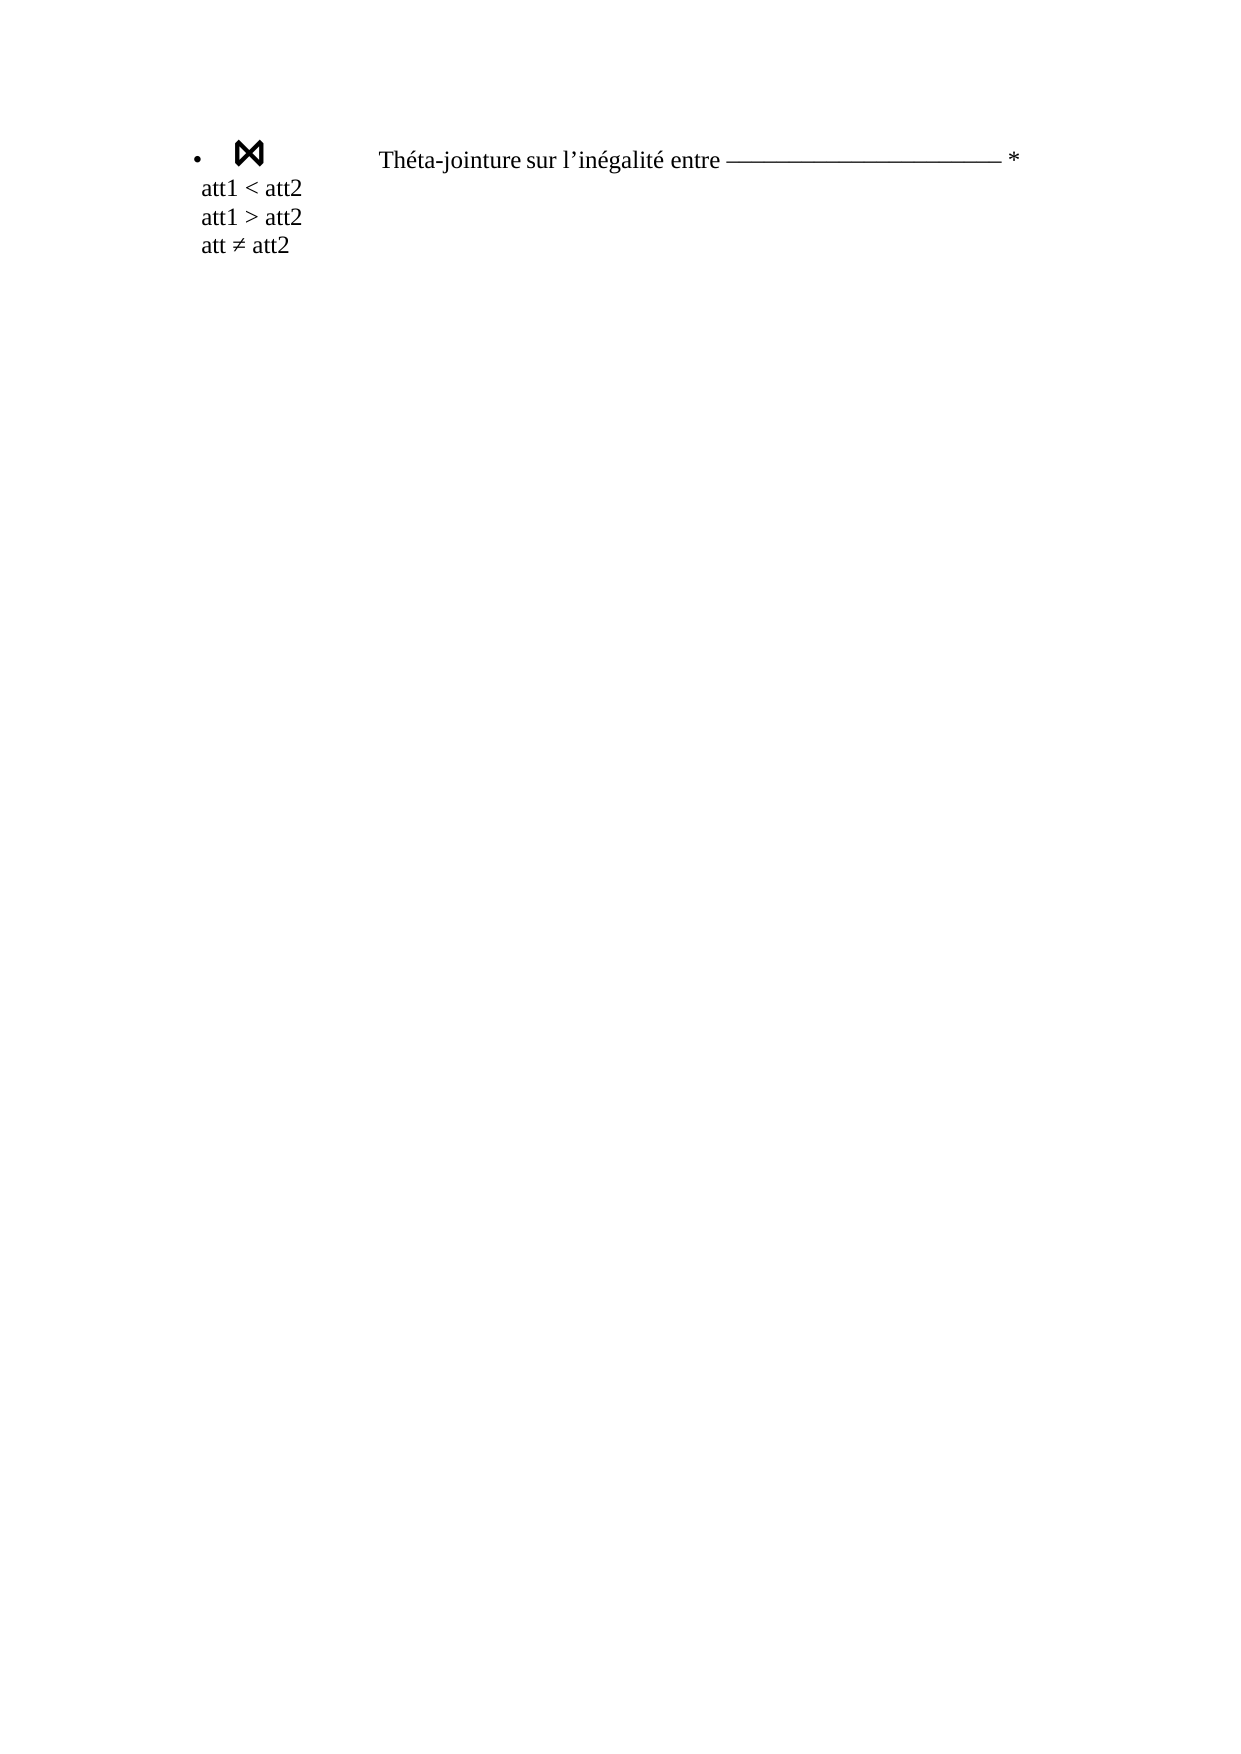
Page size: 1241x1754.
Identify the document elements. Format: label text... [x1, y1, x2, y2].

list ⋈ Théta-jointure sur l’inégalité entre –––––––––––––––––––––– * [193, 118, 1122, 180]
